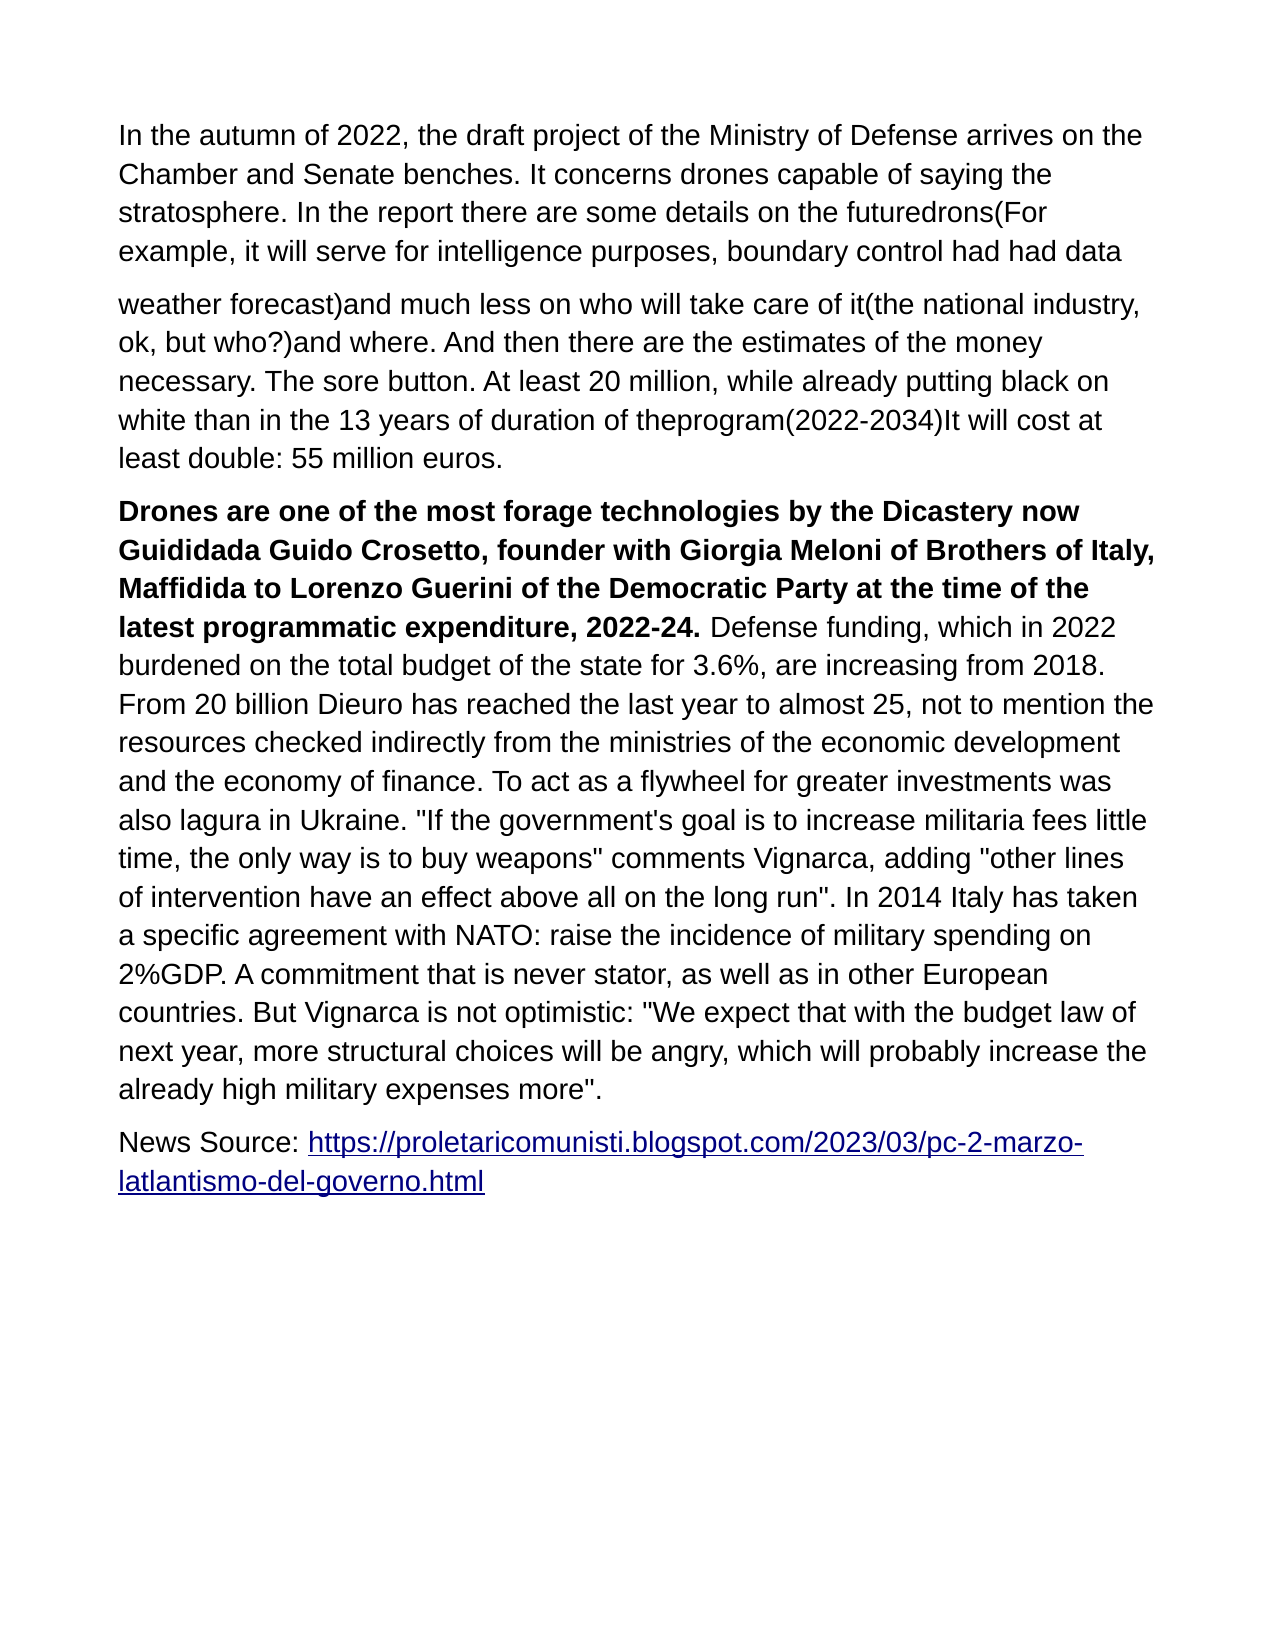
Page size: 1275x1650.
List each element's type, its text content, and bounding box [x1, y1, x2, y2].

text In the autumn of 2022, the draft project of the Ministry of Defense arrives on the Chamber and Senate benches. It concerns drones capable of saying the stratosphere. In the report there are some details on the futuredrons(For example, it will serve for intelligence purposes, boundary control had had data [118, 118, 1157, 267]
text Drones are one of the most forage technologies by the Dicastery now Guididada Guido Crosetto, founder with Giorgia Meloni of Brothers of Italy, Maffidida to Lorenzo Guerini of the Democratic Party at the time of the latest programmatic expenditure, 2022-24. Defense funding, which in 2022 burdened on the total budget of the state for 3.6%, are increasing from 2018. From 20 billion Dieuro has reached the last year to almost 25, not to mention the resources checked indirectly from the ministries of the economic development and the economy of finance. To act as a flywheel for greater investments was also lagura in Ukraine. "If the government's goal is to increase militaria fees little time, the only way is to buy weapons" comments Vignarca, adding "other lines of intervention have an effect above all on the long run". In 2014 Italy has taken a specific agreement with NATO: raise the incidence of military spending on 2%GDP. A commitment that is never stator, as well as in other European countries. But Vignarca is not optimistic: "We expect that with the budget law of next year, more structural choices will be angry, which will probably increase the already high military expenses more". [118, 494, 1157, 1106]
text News Source: https://proletaricomunisti.blogspot.com/2023/03/pc-2-marzo-latlantismo-del-governo.html [118, 1125, 1157, 1197]
text weather forecast)and much less on who will take care of it(the national industry, ok, but who?)and where. And then there are the estimates of the money necessary. The sore button. At least 20 million, while already putting black on white than in the 13 years of duration of theprogram(2022-2034)It will cost at least double: 55 million euros. [118, 287, 1157, 474]
